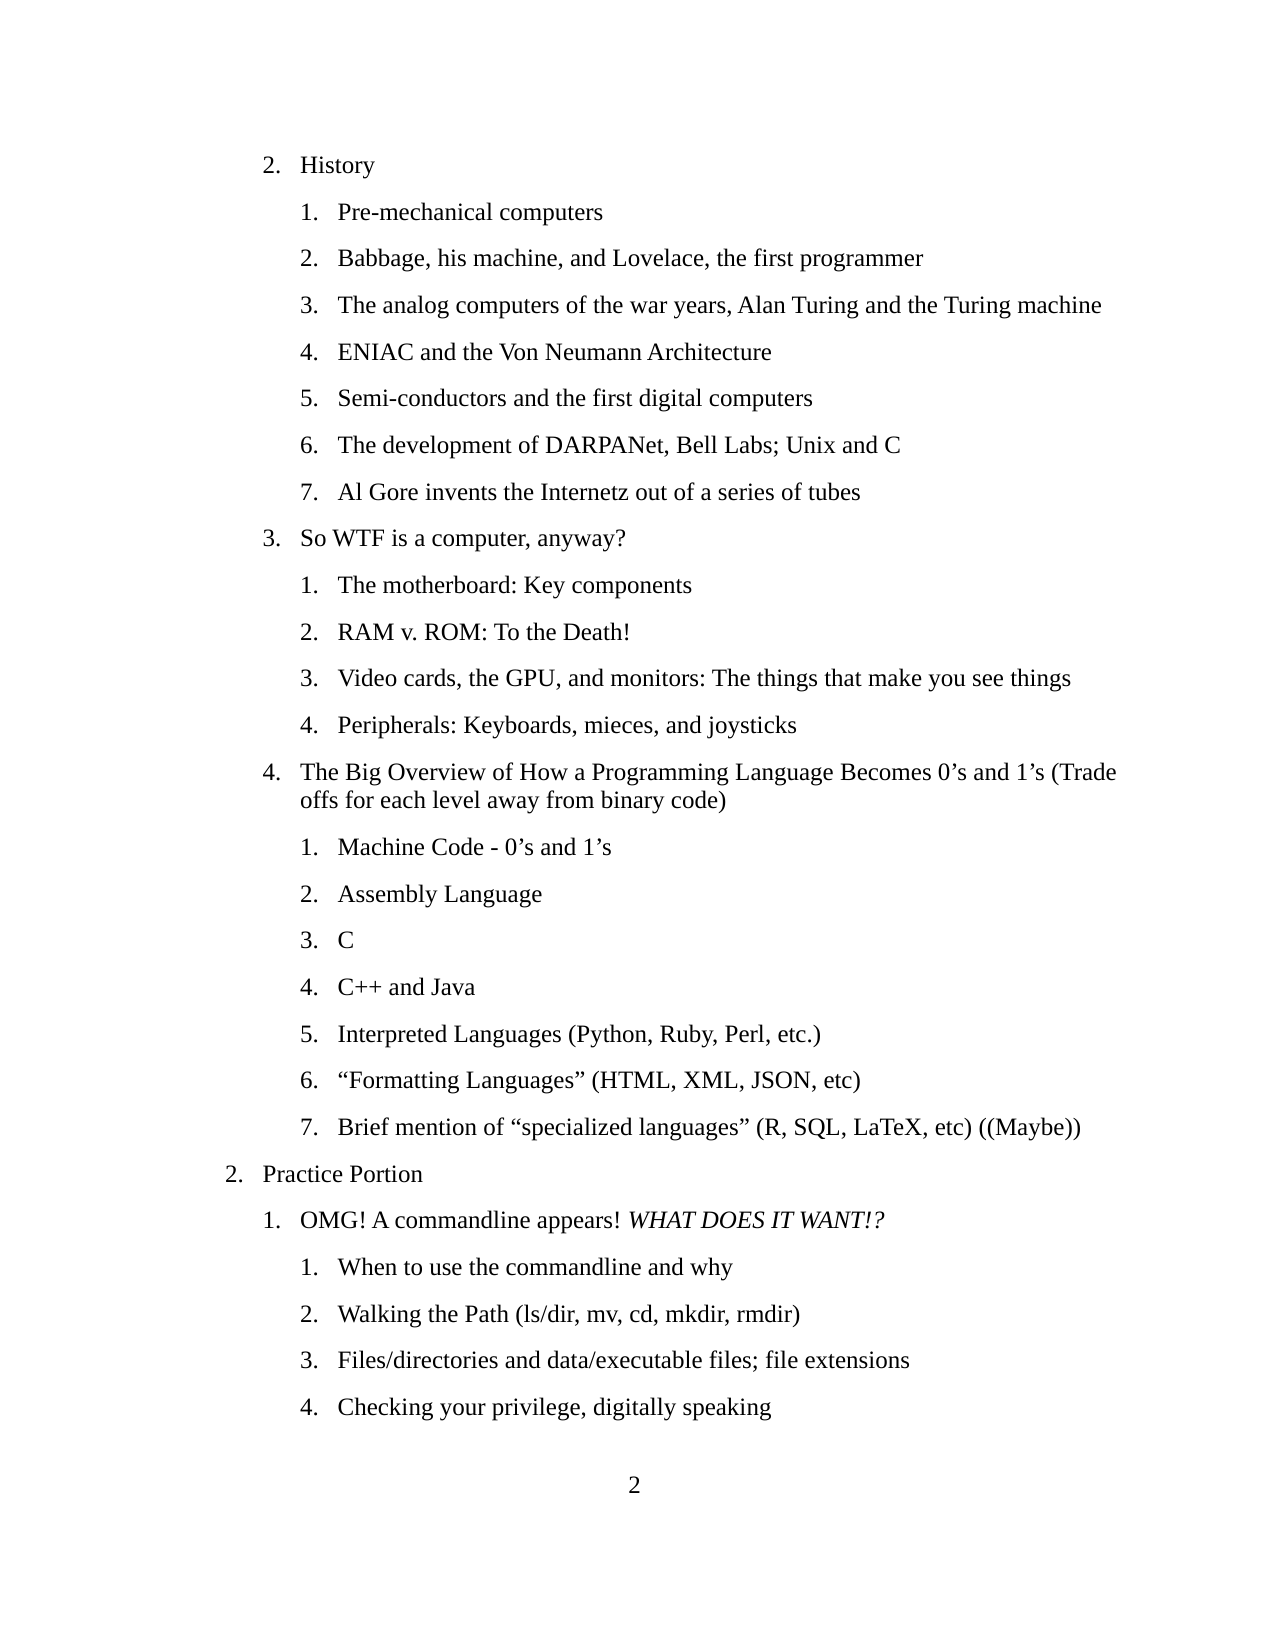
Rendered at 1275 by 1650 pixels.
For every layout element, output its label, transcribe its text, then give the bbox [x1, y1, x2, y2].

list Peripherals: Keyboards, mieces, and joysticks [300, 710, 1125, 739]
list OMG! A commandline appears! WHAT DOES IT WANT!? [262, 1205, 1125, 1234]
list Semi-conductors and the first digital computers [300, 383, 1125, 412]
list When to use the commandline and why [300, 1252, 1125, 1281]
list Interpreted Languages (Python, Ruby, Perl, etc.) [300, 1019, 1125, 1047]
list Babbage, his machine, and Lovelace, the first programmer [300, 243, 1125, 272]
list The analog computers of the war years, Alan Turing and the Turing machine [300, 290, 1125, 319]
list The Big Overview of How a Programming Language Becomes 0’s and 1’s (Trade offs for each level away from binary code) [262, 757, 1125, 814]
list So WTF is a computer, anyway? [262, 523, 1125, 552]
list Assembly Language [300, 879, 1125, 907]
list History [262, 150, 1125, 179]
list RAM v. ROM: To the Death! [300, 617, 1125, 645]
list ENIAC and the Von Neumann Architecture [300, 337, 1125, 365]
list The development of DARPANet, Bell Labs; Unix and C [300, 430, 1125, 459]
list Checking your privilege, digitally speaking [300, 1392, 1125, 1421]
list Al Gore invents the Internetz out of a series of tubes [300, 477, 1125, 505]
list “Formatting Languages” (HTML, XML, JSON, etc) [300, 1065, 1125, 1094]
list Walking the Path (ls/dir, mv, cd, mkdir, rmdir) [300, 1299, 1125, 1327]
list C++ and Java [300, 972, 1125, 1001]
list Video cards, the GPU, and monitors: The things that make you see things [300, 663, 1125, 692]
list Brief mention of “specialized languages” (R, SQL, LaTeX, etc) ((Maybe)) [300, 1112, 1125, 1141]
list Machine Code - 0’s and 1’s [300, 832, 1125, 861]
list C [300, 925, 1125, 954]
list Pre-mechanical computers [300, 197, 1125, 225]
list Files/directories and data/executable files; file extensions [300, 1345, 1125, 1374]
list Practice Portion [225, 1159, 1125, 1187]
list The motherboard: Key components [300, 570, 1125, 599]
